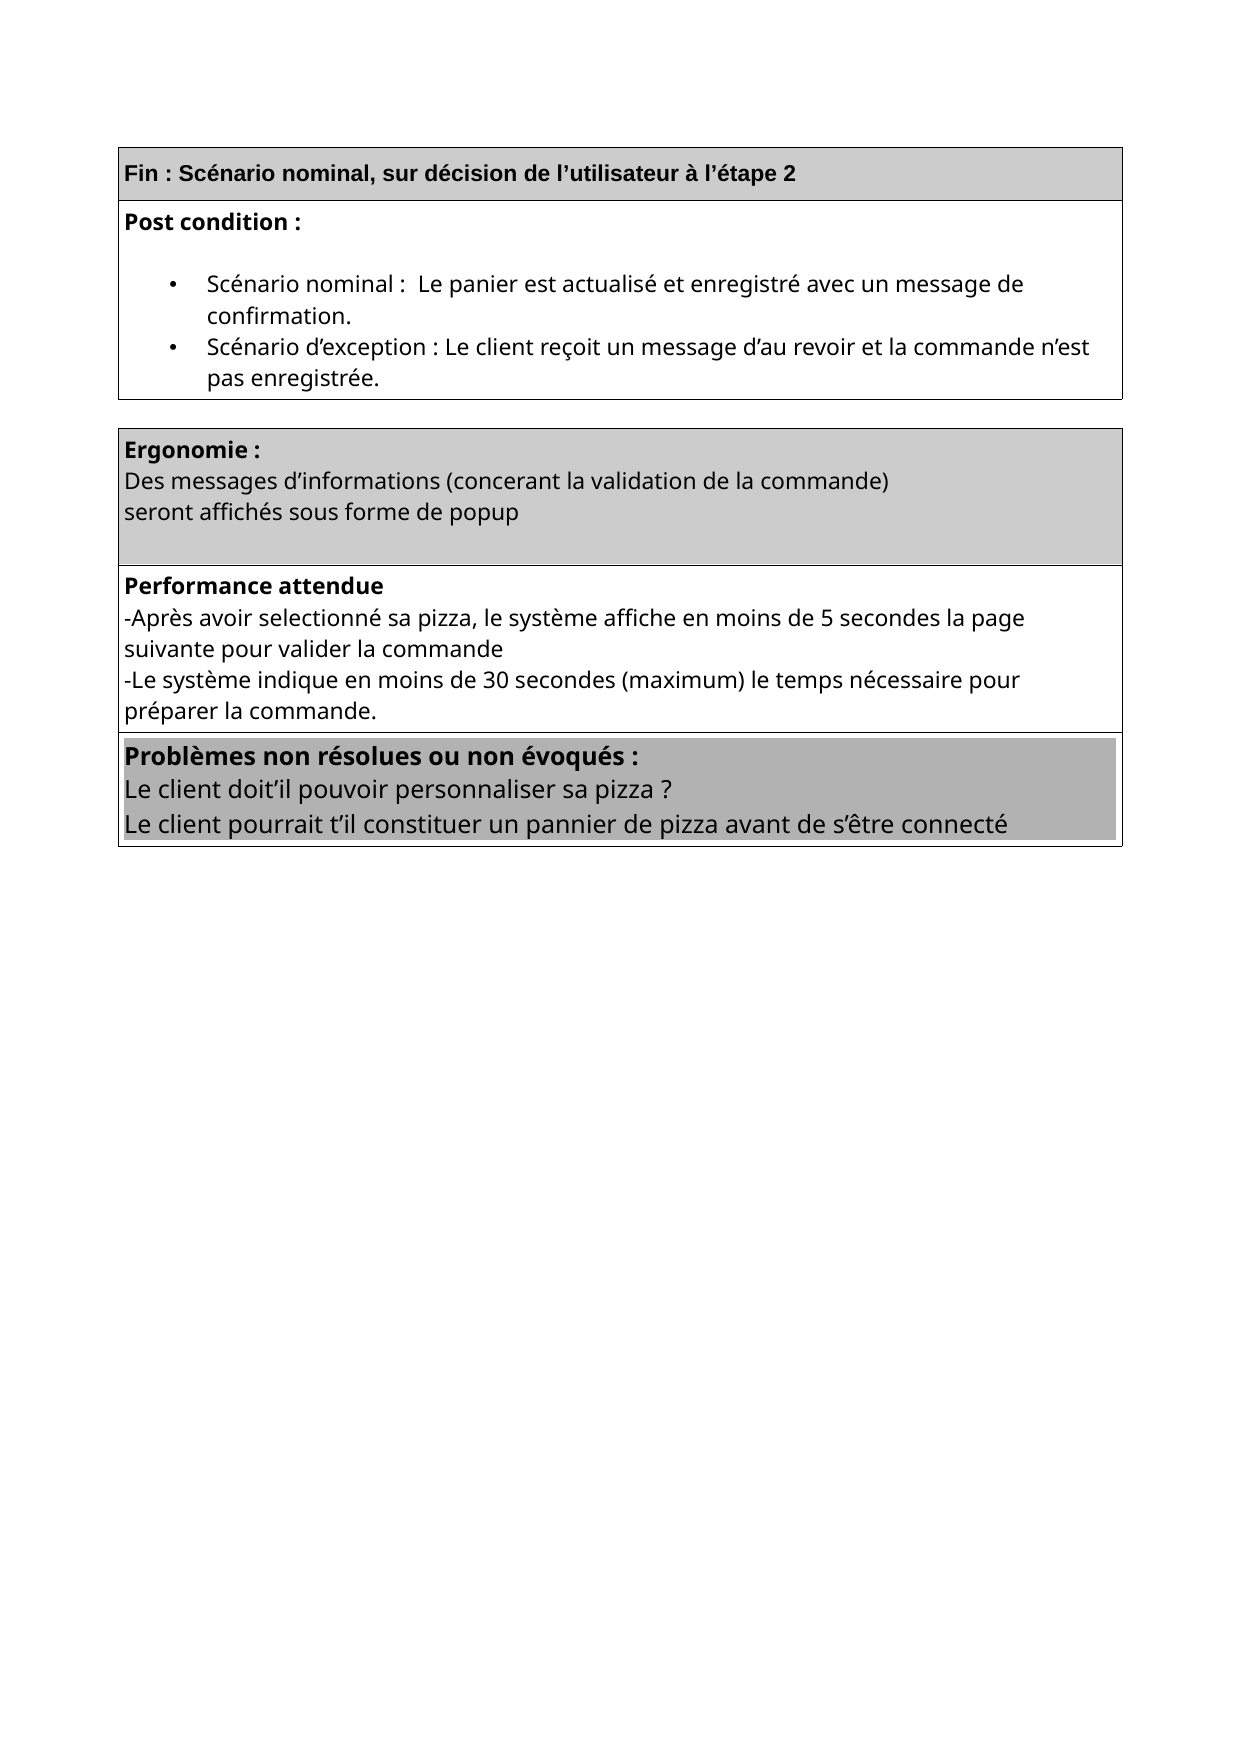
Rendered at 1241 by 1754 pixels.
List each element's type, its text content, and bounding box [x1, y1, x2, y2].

table_cell Post condition : Scénario nominal : Le panier est actualisé et enregistré avec un message de confirmation. Scénario d’exception : Le client reçoit un message d’au revoir et la commande n’est pas enregistrée. [119, 201, 1122, 399]
table_header Ergonomie : Des messages d’informations (concerant la validation de la commande) seront affichés sous forme de popup [119, 429, 1122, 564]
table_cell Performance attendue -Après avoir selectionné sa pizza, le système affiche en moins de 5 secondes la page suivante pour valider la commande -Le système indique en moins de 30 secondes (maximum) le temps nécessaire pour préparer la commande. [119, 566, 1122, 732]
table_cell Problèmes non résolues ou non évoqués : Le client doit’il pouvoir personnaliser sa pizza ? Le client pourrait t’il constituer un pannier de pizza avant de s’être connecté [119, 733, 1122, 846]
table_header Fin : Scénario nominal, sur décision de l’utilisateur à l’étape 2 [119, 148, 1122, 200]
